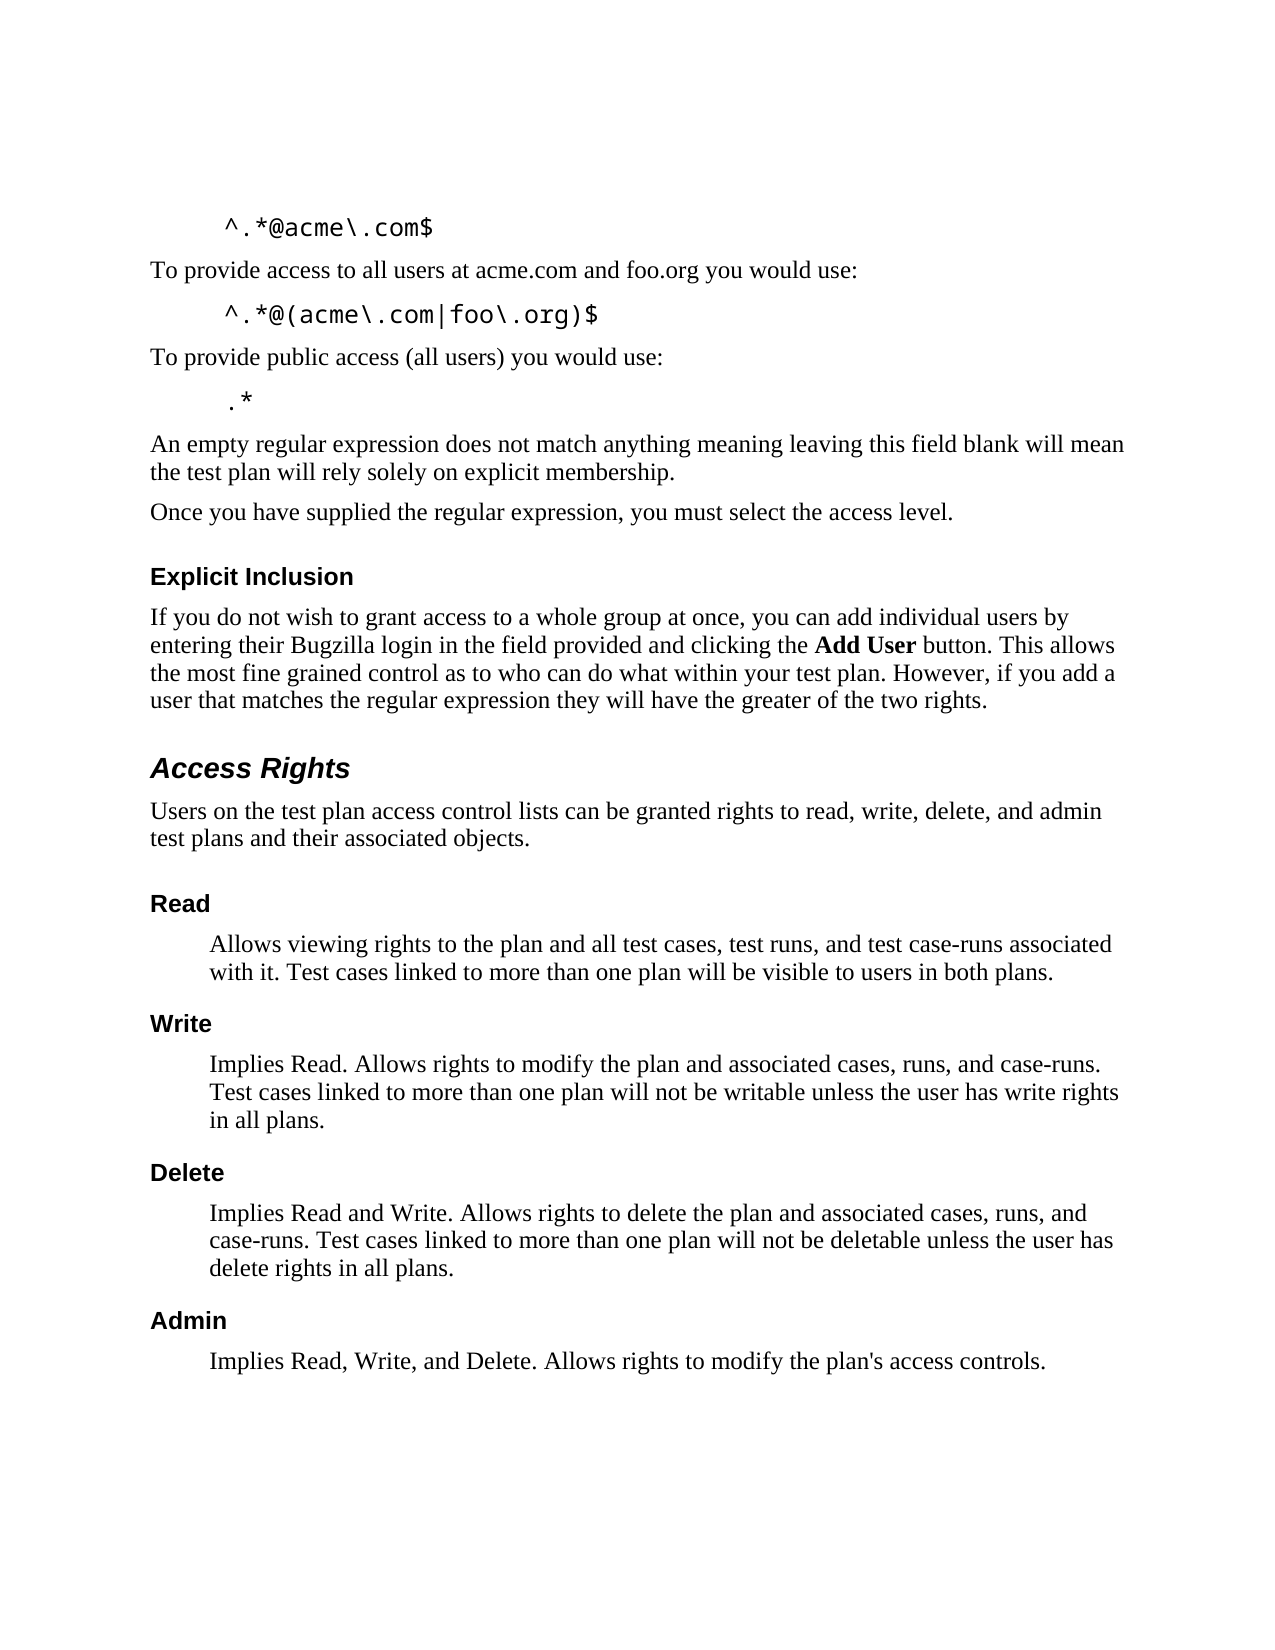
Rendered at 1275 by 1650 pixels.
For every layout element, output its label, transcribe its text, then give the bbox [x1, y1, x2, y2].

subtitle Admin [150, 1307, 1125, 1335]
subtitle Write [150, 1010, 1125, 1038]
subtitle Access Rights [150, 752, 1125, 784]
text To provide access to all users at acme.com and foo.org you would use: [150, 257, 1125, 284]
text .* [150, 383, 1125, 418]
text Once you have supplied the regular expression, you must select the access level. [150, 498, 1125, 526]
subtitle Read [150, 890, 1125, 917]
list Implies Read. Allows rights to modify the plan and associated cases, runs, and case-runs. [209, 1051, 1125, 1078]
subtitle Explicit Inclusion [150, 563, 1125, 591]
list Implies Read, Write, and Delete. Allows rights to modify the plan's access controls. [209, 1347, 1125, 1375]
text To provide public access (all users) you would use: [150, 343, 1125, 371]
list Allows viewing rights to the plan and all test cases, test runs, and test case-runs associated with it. Test cases linked to more than one plan will be visible to users in both plans. [209, 930, 1125, 985]
subtitle Delete [150, 1159, 1125, 1186]
list Test cases linked to more than one plan will not be writable unless the user has write rights in all plans. [209, 1078, 1125, 1134]
text An empty regular expression does not match anything meaning leaving this field blank will mean the test plan will rely solely on explicit membership. [150, 430, 1125, 486]
text ^.*@(acme\.com|foo\.org)$ [150, 297, 1125, 331]
text Users on the test plan access control lists can be granted rights to read, write, delete, and admin test plans and their associated objects. [150, 797, 1125, 852]
list Implies Read and Write. Allows rights to delete the plan and associated cases, runs, and case-runs. Test cases linked to more than one plan will not be deletable unless the user has delete rights in all plans. [209, 1199, 1125, 1282]
text ^.*@acme\.com$ [150, 210, 1125, 244]
text If you do not wish to grant access to a whole group at once, you can add individual users by entering their Bugzilla login in the field provided and clicking the Add User button. This allows the most fine grained control as to who can do what within your test plan. However, if you add a user that matches the regular expression they will have the greater of the two rights. [150, 603, 1125, 714]
